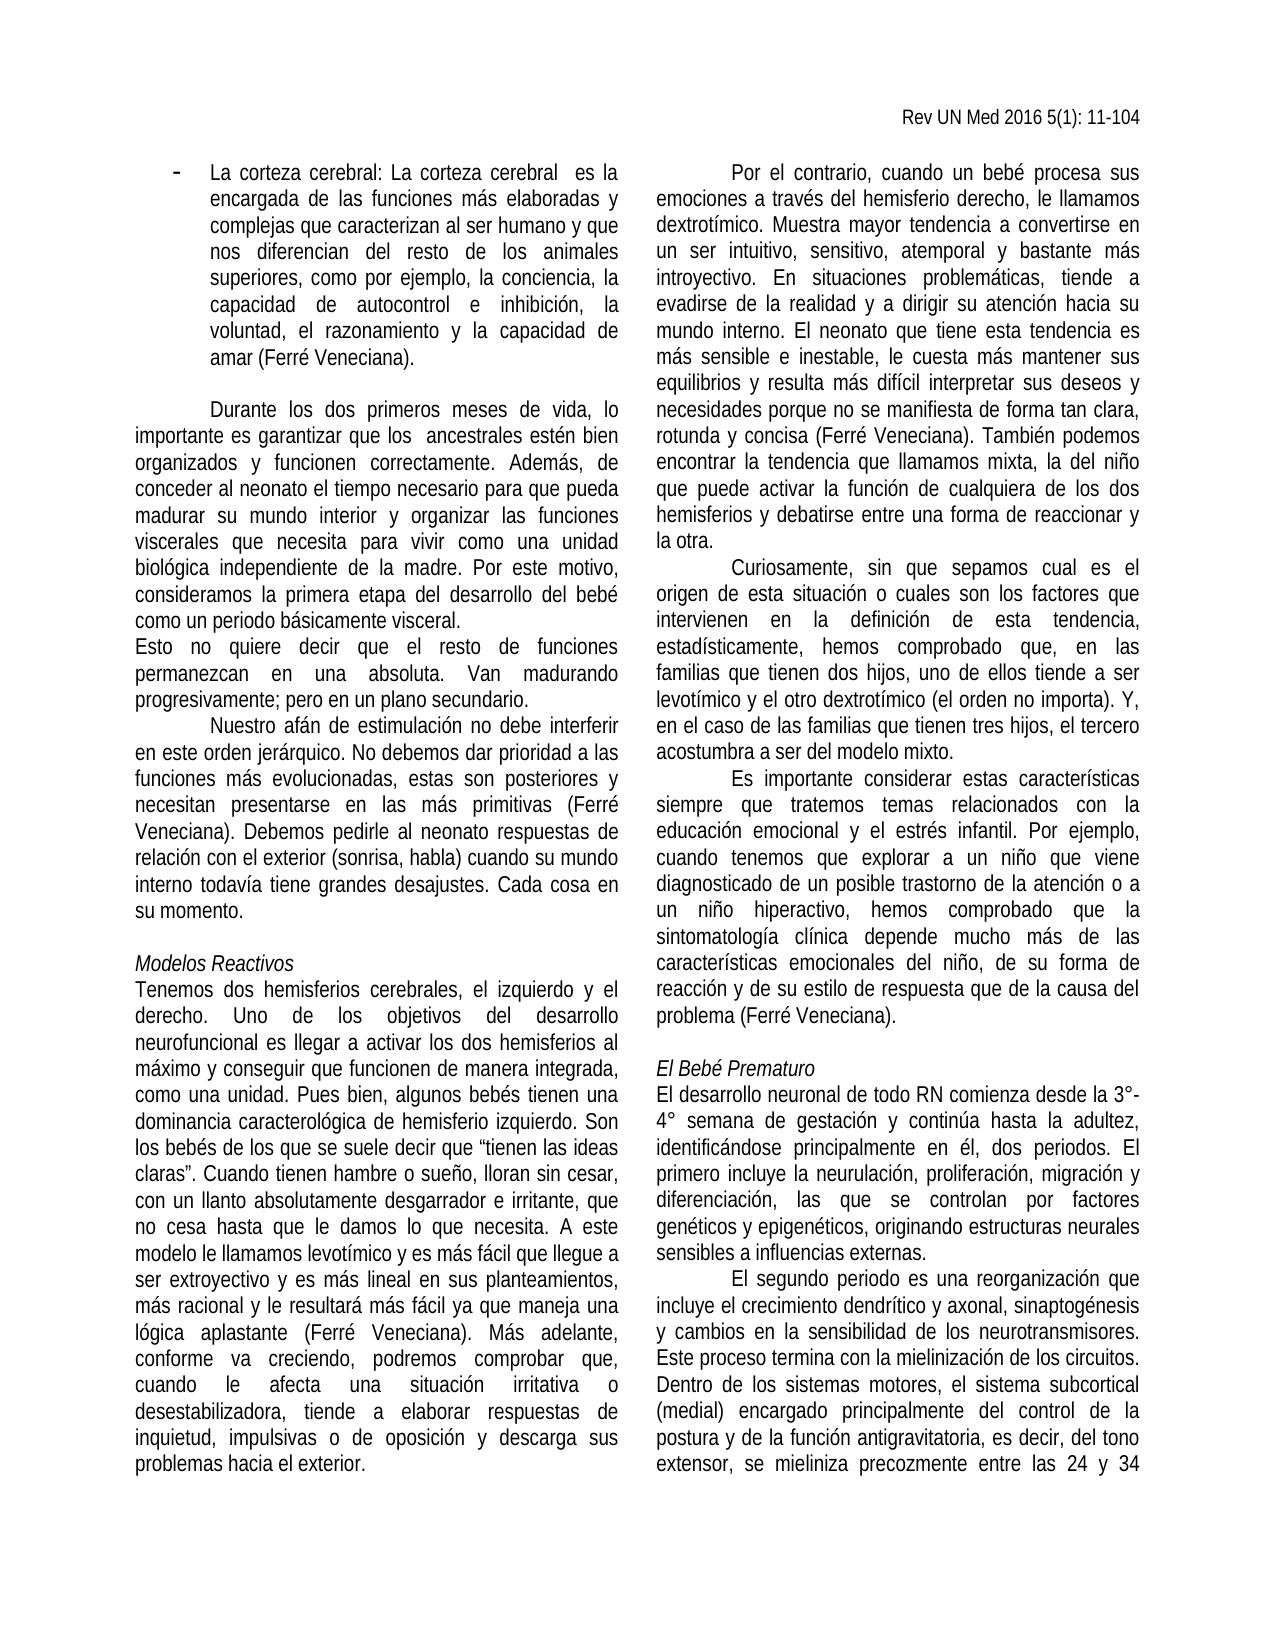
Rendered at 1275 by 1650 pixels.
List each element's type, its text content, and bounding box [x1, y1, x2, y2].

text Nuestro afán de estimulación no debe interferir en este orden jerárquico. No debemos dar prioridad a las funciones más evolucionadas, estas son posteriores y necesitan presentarse en las más primitivas (Ferré Veneciana). Debemos pedirle al neonato respuestas de relación con el exterior (sonrisa, habla) cuando su mundo interno todavía tiene grandes desajustes. Cada cosa en su momento. [135, 712, 619, 923]
text Durante los dos primeros meses de vida, lo importante es garantizar que los ancestrales estén bien organizados y funcionen correctamente. Además, de conceder al neonato el tiempo necesario para que pueda madurar su mundo interior y organizar las funciones viscerales que necesita para vivir como una unidad biológica independiente de la madre. Por este motivo, consideramos la primera etapa del desarrollo del bebé como un periodo básicamente visceral. [135, 396, 619, 633]
text Por el contrario, cuando un bebé procesa sus emociones a través del hemisferio derecho, le llamamos dextrotímico. Muestra mayor tendencia a convertirse en un ser intuitivo, sensitivo, atemporal y bastante más introyectivo. En situaciones problemáticas, tiende a evadirse de la realidad y a dirigir su atención hacia su mundo interno. El neonato que tiene esta tendencia es más sensible e inestable, le cuesta más mantener sus equilibrios y resulta más difícil interpretar sus deseos y necesidades porque no se manifiesta de forma tan clara, rotunda y concisa (Ferré Veneciana). También podemos encontrar la tendencia que llamamos mixta, la del niño que puede activar la función de cualquiera de los dos hemisferios y debatirse entre una forma de reaccionar y la otra. [656, 158, 1140, 554]
text Modelos Reactivos [135, 949, 619, 976]
list La corteza cerebral: La corteza cerebral es la encargada de las funciones más elaboradas y complejas que caracterizan al ser humano y que nos diferencian del resto de los animales superiores, como por ejemplo, la conciencia, la capacidad de autocontrol e inhibición, la voluntad, el razonamiento y la capacidad de amar (Ferré Veneciana). [172, 158, 619, 370]
text El segundo periodo es una reorganización que incluye el crecimiento dendrítico y axonal, sinaptogénesis y cambios en la sensibilidad de los neurotransmisores. Este proceso termina con la mielinización de los circuitos. Dentro de los sistemas motores, el sistema subcortical (medial) encargado principalmente del control de la postura y de la función antigravitatoria, es decir, del tono extensor, se mieliniza precozmente entre las 24 y 34 [656, 1265, 1140, 1476]
text El Bebé Prematuro [656, 1054, 1140, 1081]
text Tenemos dos hemisferios cerebrales, el izquierdo y el derecho. Uno de los objetivos del desarrollo neurofuncional es llegar a activar los dos hemisferios al máximo y conseguir que funcionen de manera integrada, como una unidad. Pues bien, algunos bebés tienen una dominancia caracterológica de hemisferio izquierdo. Son los bebés de los que se suele decir que “tienen las ideas claras”. Cuando tienen hambre o sueño, lloran sin cesar, con un llanto absolutamente desgarrador e irritante, que no cesa hasta que le damos lo que necesita. A este modelo le llamamos levotímico y es más fácil que llegue a ser extroyectivo y es más lineal en sus planteamientos, más racional y le resultará más fácil ya que maneja una lógica aplastante (Ferré Veneciana). Más adelante, conforme va creciendo, podremos comprobar que, cuando le afecta una situación irritativa o desestabilizadora, tiende a elaborar respuestas de inquietud, impulsivas o de oposición y descarga sus problemas hacia el exterior. [135, 976, 619, 1477]
text Es importante considerar estas características siempre que tratemos temas relacionados con la educación emocional y el estrés infantil. Por ejemplo, cuando tenemos que explorar a un niño que viene diagnosticado de un posible trastorno de la atención o a un niño hiperactivo, hemos comprobado que la sintomatología clínica depende mucho más de las características emocionales del niño, de su forma de reacción y de su estilo de respuesta que de la causa del problema (Ferré Veneciana). [656, 764, 1140, 1028]
text El desarrollo neuronal de todo RN comienza desde la 3°- 4° semana de gestación y continúa hasta la adultez, identificándose principalmente en él, dos periodos. El primero incluye la neurulación, proliferación, migración y diferenciación, las que se controlan por factores genéticos y epigenéticos, originando estructuras neurales sensibles a influencias externas. [656, 1081, 1140, 1265]
text Curiosamente, sin que sepamos cual es el origen de esta situación o cuales son los factores que intervienen en la definición de esta tendencia, estadísticamente, hemos comprobado que, en las familias que tienen dos hijos, uno de ellos tiende a ser levotímico y el otro dextrotímico (el orden no importa). Y, en el caso de las familias que tienen tres hijos, el tercero acostumbra a ser del modelo mixto. [656, 554, 1140, 764]
text Esto no quiere decir que el resto de funciones permanezcan en una absoluta. Van madurando progresivamente; pero en un plano secundario. [135, 633, 619, 712]
